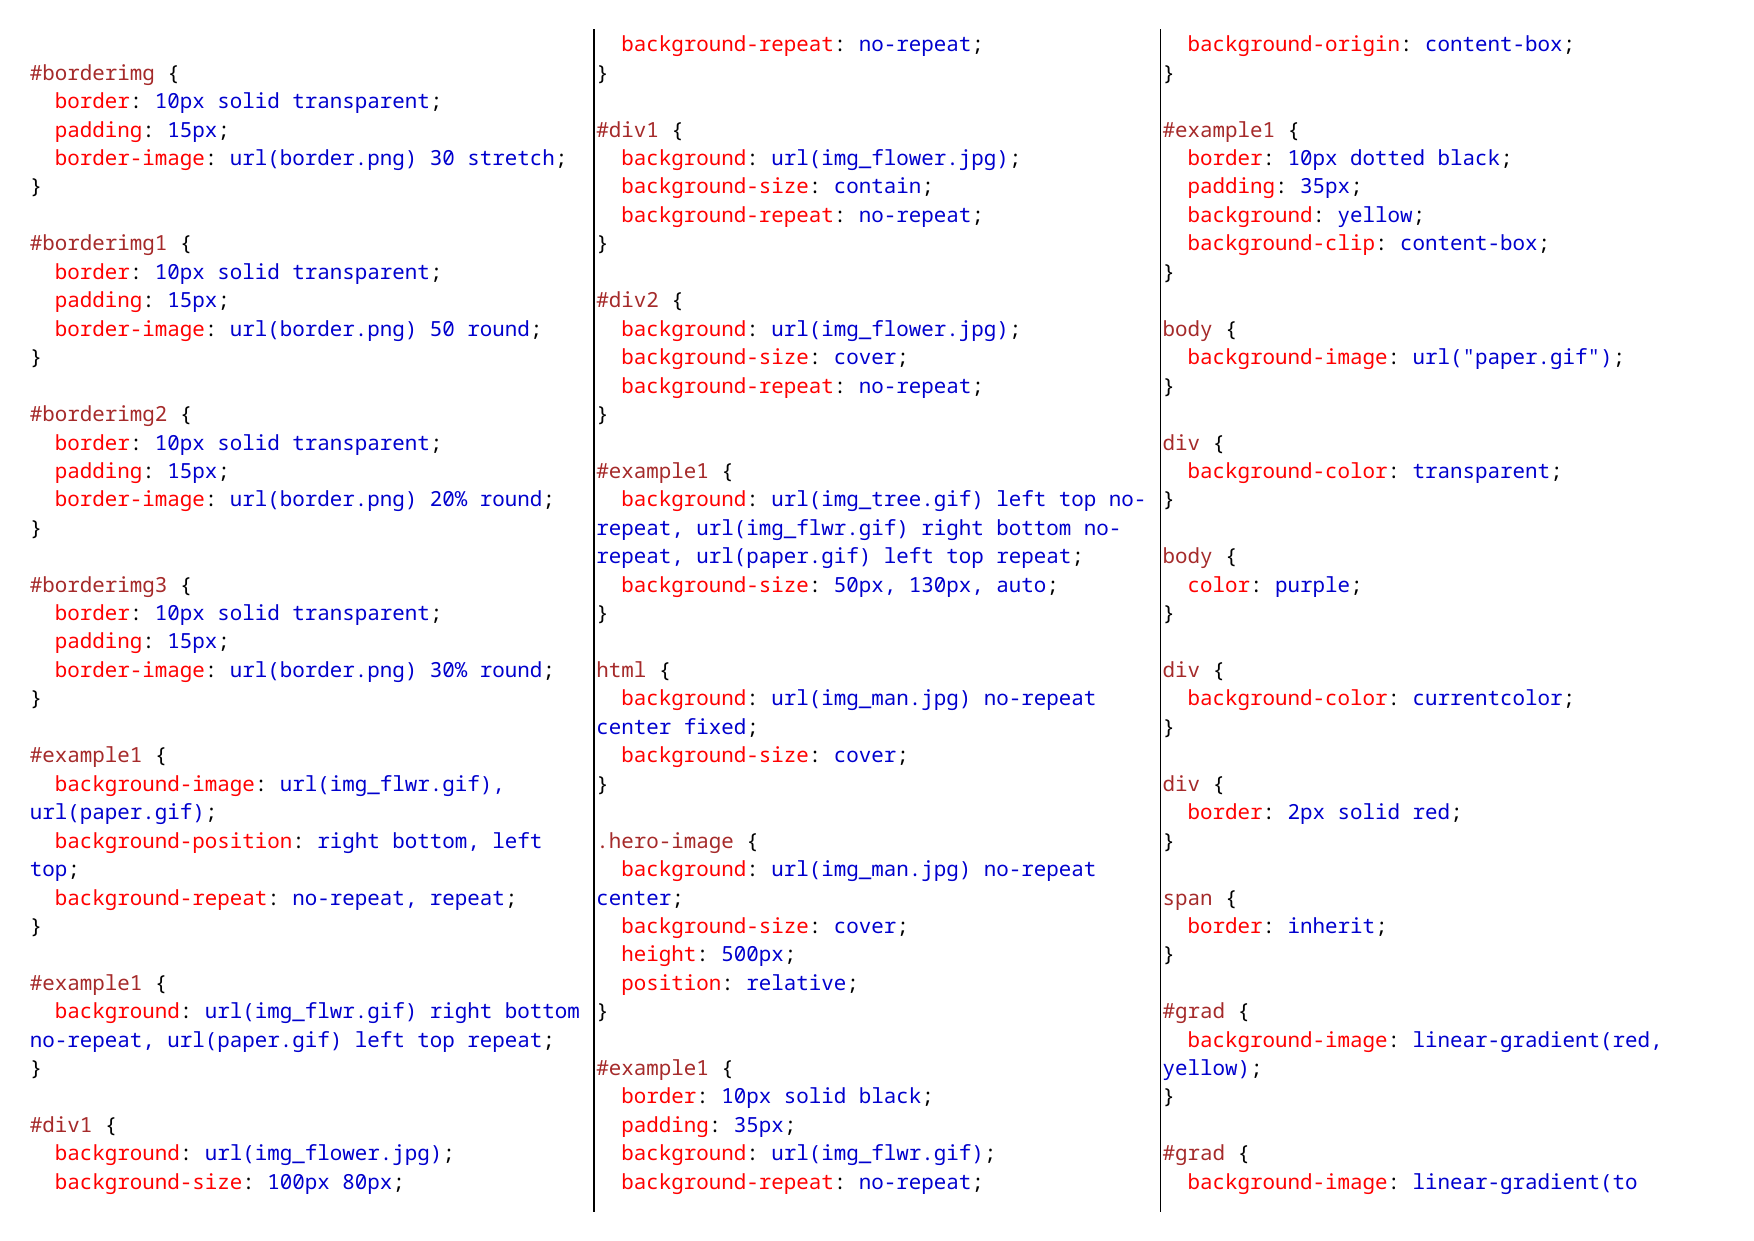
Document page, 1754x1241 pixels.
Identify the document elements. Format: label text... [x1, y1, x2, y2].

text #div1 { background: url(img_flower.jpg); background-size: contain; background-repeat: no-repeat; } #div2 { background: url(img_flower.jpg); background-size: cover; background-repeat: no-repeat; } [596, 115, 1158, 428]
text background-origin: content-box; } [1162, 29, 1724, 86]
text #example1 { border: 10px dotted black; padding: 35px; background: yellow; background-clip: content-box; } [1162, 115, 1724, 285]
text #example1 { border: 10px solid black; padding: 35px; background: url(img_flwr.gif); background-repeat: no-repeat; [596, 1053, 1158, 1195]
text #example1 { background: url(img_tree.gif) left top no-repeat, url(img_flwr.gif) right bottom no-repeat, url(paper.gif) left top repeat; background-size: 50px, 130px, auto; } [596, 456, 1158, 627]
text #grad { background-image: linear-gradient(to [1162, 1138, 1724, 1195]
text body { color: purple; } div { background-color: currentcolor; } [1162, 541, 1724, 740]
text #grad { background-image: linear-gradient(red, yellow); } [1162, 996, 1724, 1110]
text div { border: 2px solid red; } span { border: inherit; } [1162, 769, 1724, 968]
text #div1 { background: url(img_flower.jpg); background-size: 100px 80px; [29, 1110, 591, 1195]
text background-repeat: no-repeat; } [596, 29, 1158, 86]
text #borderimg { border: 10px solid transparent; padding: 15px; border-image: url(border.png) 30 stretch; } [29, 58, 591, 200]
text html { background: url(img_man.jpg) no-repeat center fixed; background-size: cover; } [596, 655, 1158, 797]
text .hero-image { background: url(img_man.jpg) no-repeat center; background-size: cover; height: 500px; position: relative; } [596, 826, 1158, 1025]
text body { background-image: url("paper.gif"); } div { background-color: transparent; } [1162, 314, 1724, 513]
text #example1 { background: url(img_flwr.gif) right bottom no-repeat, url(paper.gif) left top repeat; } [29, 968, 591, 1082]
text #example1 { background-image: url(img_flwr.gif), url(paper.gif); background-position: right bottom, left top; background-repeat: no-repeat, repeat; } [29, 740, 591, 939]
text #borderimg1 { border: 10px solid transparent; padding: 15px; border-image: url(border.png) 50 round; } #borderimg2 { border: 10px solid transparent; padding: 15px; border-image: url(border.png) 20% round; } #borderimg3 { border: 10px solid transparent; padding: 15px; border-image: url(border.png) 30% round; } [29, 228, 591, 712]
